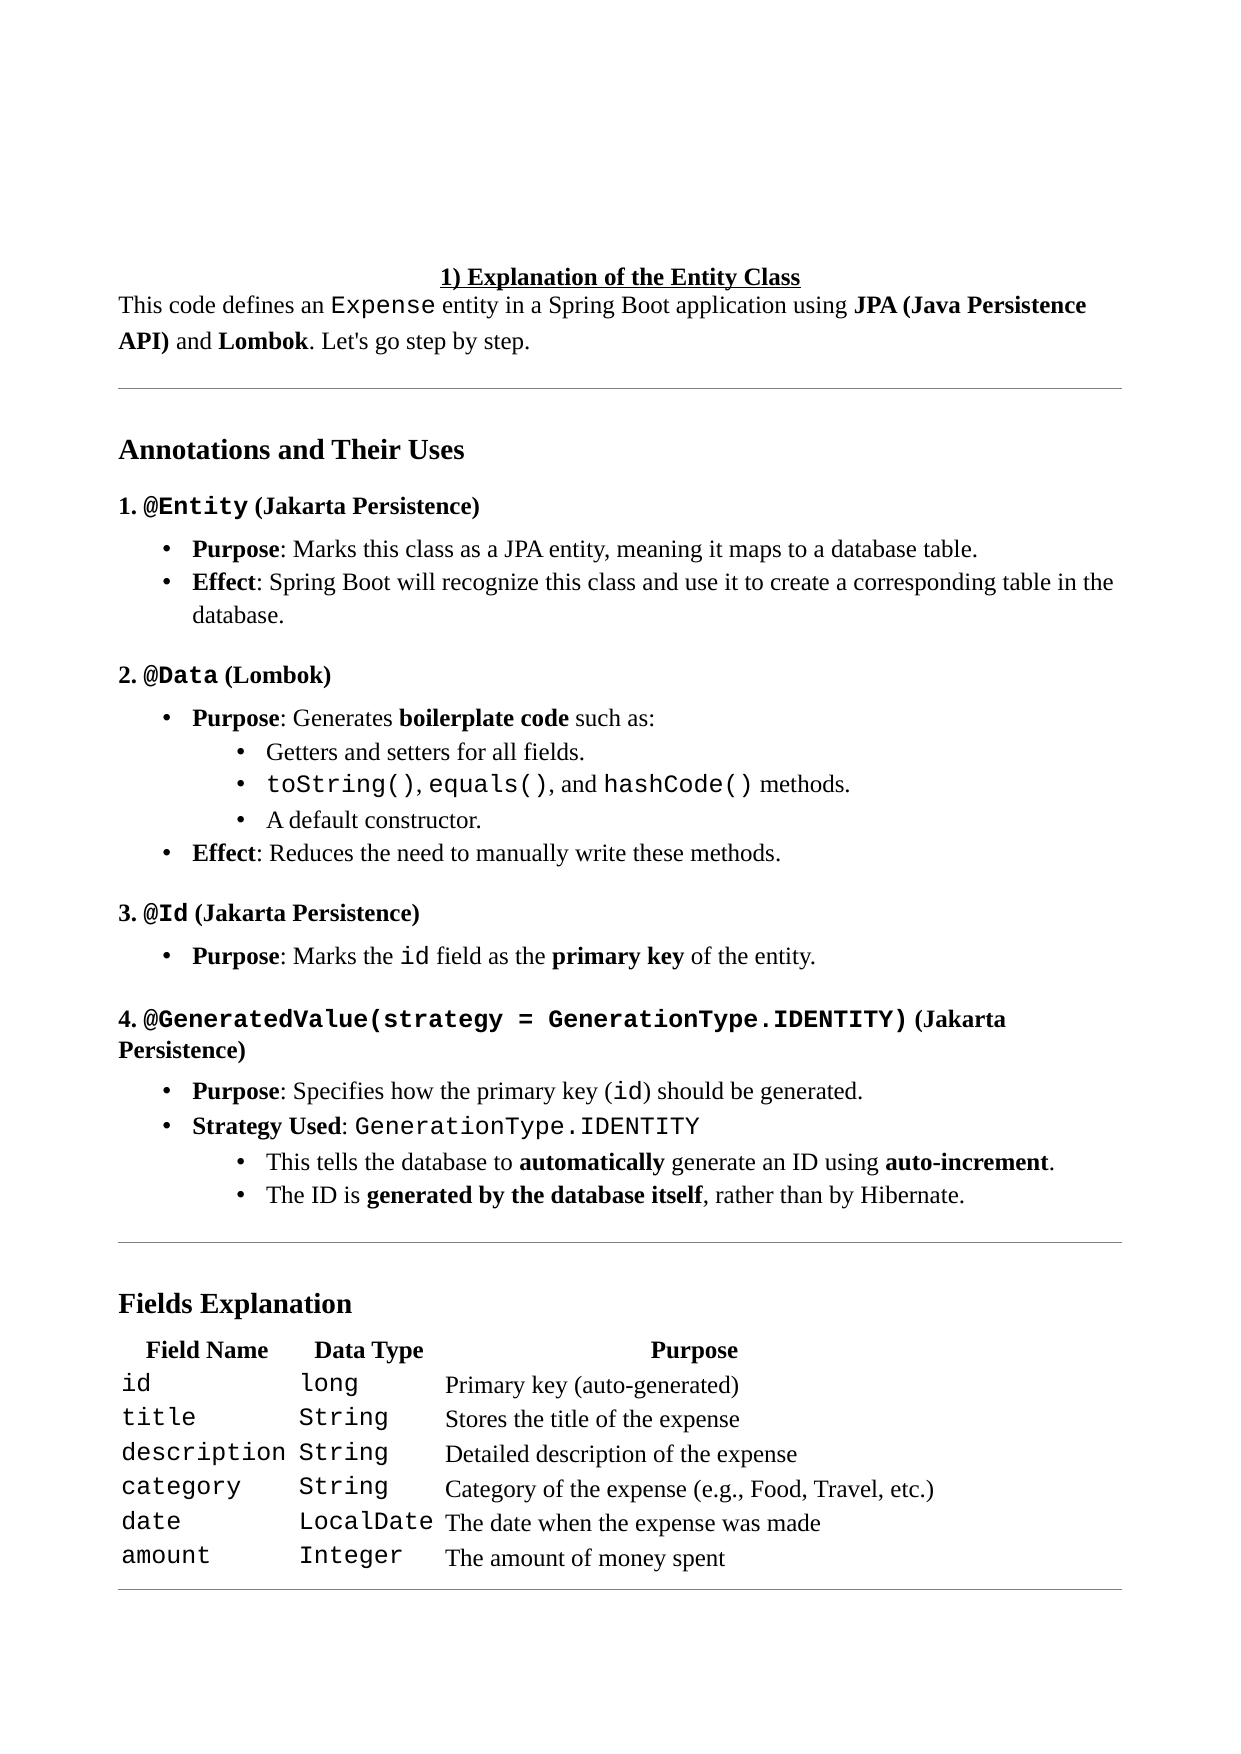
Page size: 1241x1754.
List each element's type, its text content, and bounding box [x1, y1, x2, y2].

table_cell long [296, 1367, 442, 1402]
table_cell description [118, 1436, 296, 1471]
table_cell String [296, 1402, 442, 1436]
list Purpose: Marks the id field as the primary key of the entity. [162, 941, 1122, 972]
list Strategy Used: GenerationType.IDENTITY [162, 1111, 1122, 1142]
table_cell Primary key (auto-generated) [442, 1367, 947, 1402]
list The ID is generated by the database itself, rather than by Hibernate. [236, 1180, 1122, 1209]
subtitle Fields Explanation [118, 1286, 1122, 1320]
list Effect: Spring Boot will recognize this class and use it to create a corresponding table in the database. [162, 567, 1122, 629]
subtitle 2. @Data (Lombok) [118, 660, 1122, 691]
table_cell date [118, 1505, 296, 1540]
table_cell title [118, 1402, 296, 1436]
subtitle 1. @Entity (Jakarta Persistence) [118, 491, 1122, 522]
list toString(), equals(), and hashCode() methods. [236, 769, 1122, 800]
table_header Data Type [296, 1333, 442, 1367]
table_cell id [118, 1367, 296, 1402]
list A default constructor. [236, 805, 1122, 834]
list This tells the database to automatically generate an ID using auto-increment. [236, 1147, 1122, 1176]
list Purpose: Generates boilerplate code such as: [162, 703, 1122, 732]
table_cell category [118, 1471, 296, 1505]
list Purpose: Marks this class as a JPA entity, meaning it maps to a database table. [162, 534, 1122, 563]
table_cell Stores the title of the expense [442, 1402, 947, 1436]
table_cell amount [118, 1540, 296, 1574]
list Getters and setters for all fields. [236, 737, 1122, 765]
table_cell Integer [296, 1540, 442, 1574]
table_cell Detailed description of the expense [442, 1436, 947, 1471]
list Purpose: Specifies how the primary key (id) should be generated. [162, 1076, 1122, 1107]
table_header Purpose [442, 1333, 947, 1367]
table_header Field Name [118, 1333, 296, 1367]
subtitle Annotations and Their Uses [118, 432, 1122, 466]
table_cell The amount of money spent [442, 1540, 947, 1574]
table_cell The date when the expense was made [442, 1505, 947, 1540]
list Effect: Reduces the need to manually write these methods. [162, 838, 1122, 867]
table_cell String [296, 1471, 442, 1505]
table_cell LocalDate [296, 1505, 442, 1540]
text 1) Explanation of the Entity Class [118, 262, 1122, 291]
table_cell Category of the expense (e.g., Food, Travel, etc.) [442, 1471, 947, 1505]
text This code defines an Expense entity in a Spring Boot application using JPA (Java Persistence API) and Lombok. Let's go step by step. [118, 291, 1122, 354]
subtitle 4. @GeneratedValue(strategy = GenerationType.IDENTITY) (Jakarta Persistence) [118, 1004, 1122, 1063]
subtitle 3. @Id (Jakarta Persistence) [118, 898, 1122, 929]
table_cell String [296, 1436, 442, 1471]
